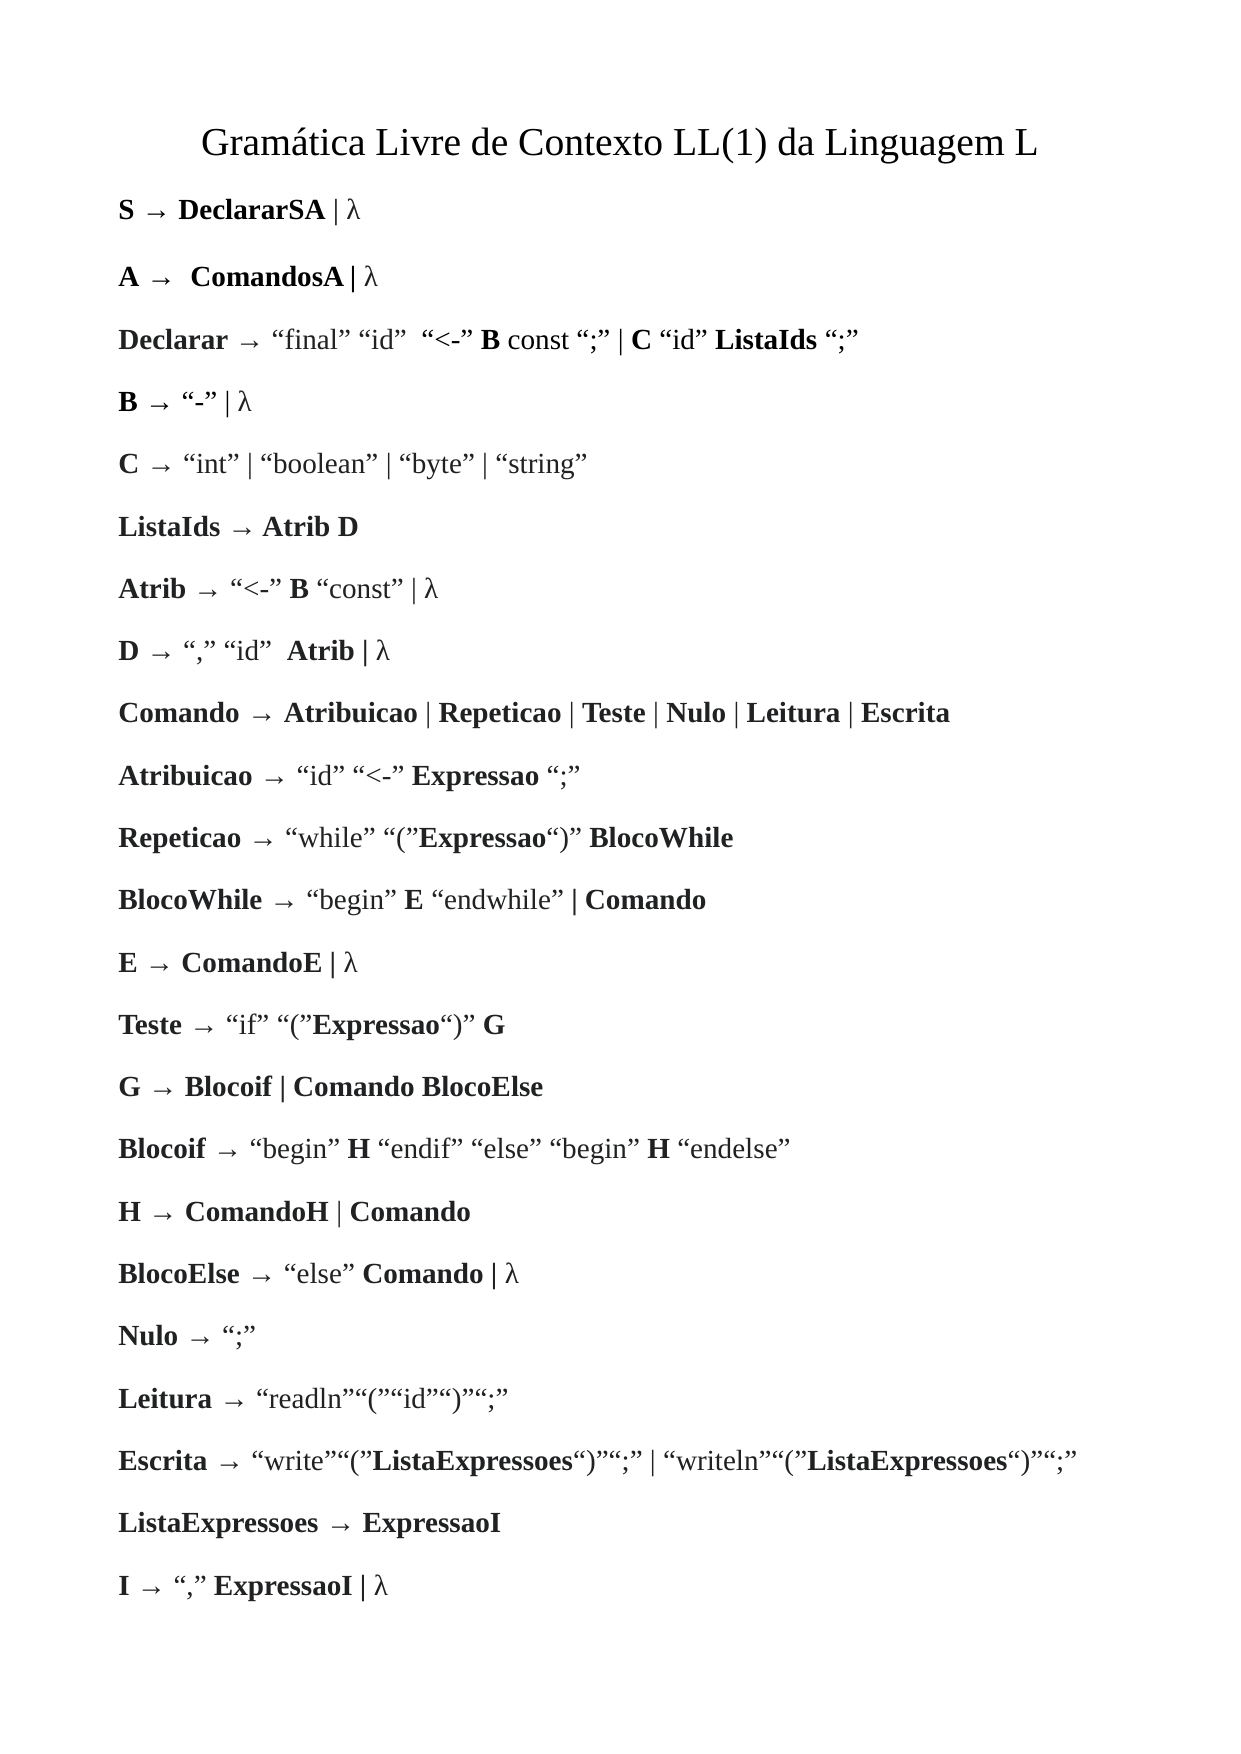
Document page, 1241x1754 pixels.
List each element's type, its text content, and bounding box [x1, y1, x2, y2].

text Comando → Atribuicao | Repeticao | Teste | Nulo | Leitura | Escrita [118, 696, 1122, 729]
text S → DeclararSA | λ [118, 192, 1122, 226]
text E → ComandoE | λ [118, 945, 1122, 978]
text Nulo → “;” [118, 1318, 1122, 1352]
text BlocoElse → “else” Comando | λ [118, 1256, 1122, 1290]
text Declarar → “final” “id” “<-” B const “;” | C “id” ListaIds “;” [118, 322, 1122, 355]
text ListaExpressoes → ExpressaoI [118, 1505, 1122, 1539]
text A → ComandosA | λ [118, 259, 1122, 293]
text BlocoWhile → “begin” E “endwhile” | Comando [118, 882, 1122, 916]
text ListaIds → Atrib D [118, 509, 1122, 542]
text Atrib → “<-” B “const” | λ [118, 571, 1122, 604]
text Gramática Livre de Contexto LL(1) da Linguagem L [118, 118, 1122, 164]
text Teste → “if” “(”Expressao“)” G [118, 1007, 1122, 1041]
text I → “,” ExpressaoI | λ [118, 1568, 1122, 1601]
text Blocoif → “begin” H “endif” “else” “begin” H “endelse” [118, 1132, 1122, 1165]
text B → “-” | λ [118, 384, 1122, 418]
text Atribuicao → “id” “<-” Expressao “;” [118, 758, 1122, 791]
text Repeticao → “while” “(”Expressao“)” BlocoWhile [118, 820, 1122, 854]
text H → ComandoH | Comando [118, 1194, 1122, 1227]
text D → “,” “id” Atrib | λ [118, 633, 1122, 667]
text C → “int” | “boolean” | “byte” | “string” [118, 446, 1122, 480]
text Leitura → “readln”“(”“id”“)”“;” [118, 1381, 1122, 1414]
text G → Blocoif | Comando BlocoElse [118, 1069, 1122, 1103]
text Escrita → “write”“(”ListaExpressoes“)”“;” | “writeln”“(”ListaExpressoes“)”“;” [118, 1443, 1122, 1477]
